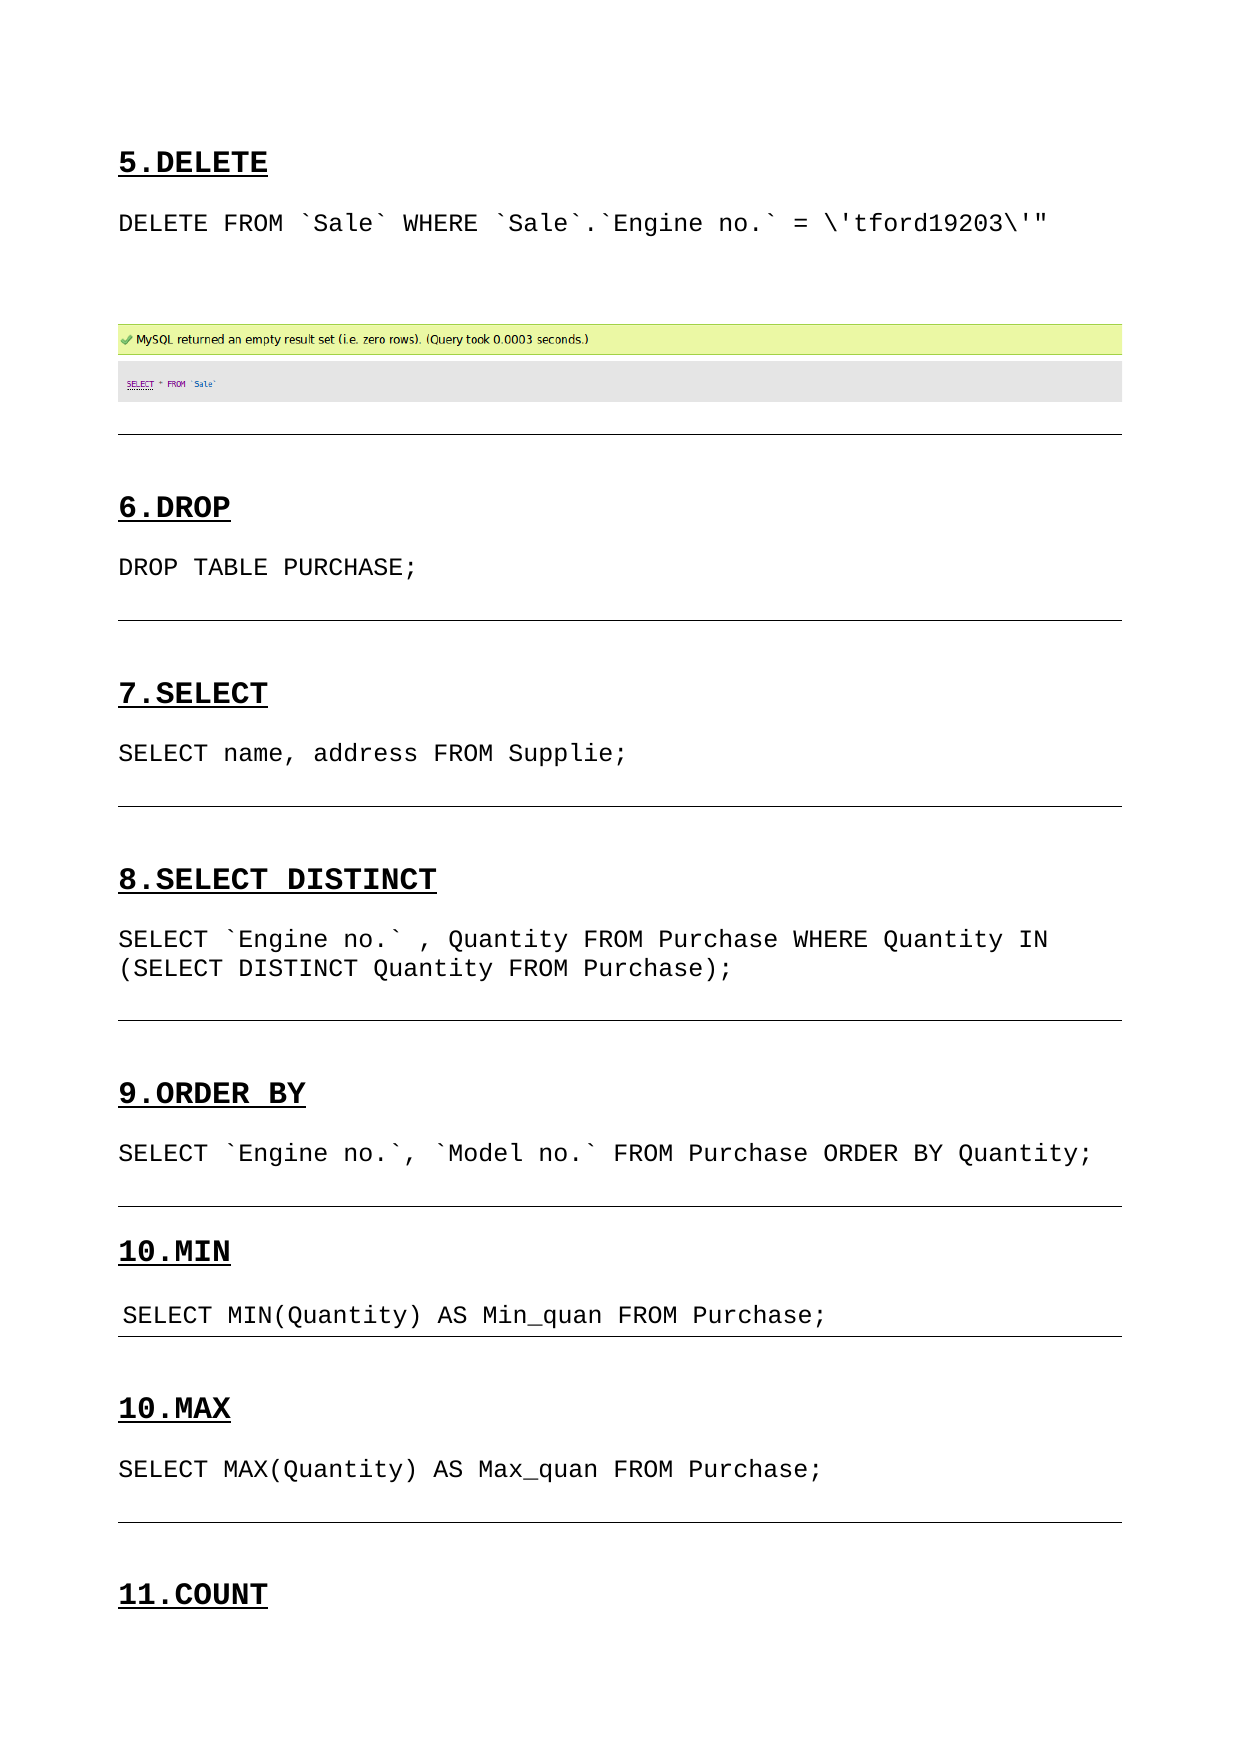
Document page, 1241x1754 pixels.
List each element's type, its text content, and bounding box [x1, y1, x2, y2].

text DELETE FROM `Sale` WHERE `Sale`.`Engine no.` = \'tford19203\'" [118, 210, 1122, 238]
text 9.ORDER BY [118, 1077, 1122, 1113]
text 5.DELETE [118, 146, 1122, 182]
text SELECT `Engine no.`, `Model no.` FROM Purchase ORDER BY Quantity; [118, 1141, 1122, 1169]
text 10.MAX [118, 1392, 1122, 1428]
text 11.COUNT [118, 1578, 1122, 1614]
text 7.SELECT [118, 677, 1122, 712]
text 10.MIN [118, 1235, 1122, 1270]
text SELECT MAX(Quantity) AS Max_quan FROM Purchase; [118, 1456, 1122, 1484]
text DROP TABLE PURCHASE; [118, 555, 1122, 583]
text 6.DROP [118, 491, 1122, 527]
text SELECT name, address FROM Supplie; [118, 741, 1122, 769]
text SELECT MIN(Quantity) AS Min_quan FROM Purchase; [118, 1299, 1122, 1336]
picture [118, 324, 1123, 402]
text 8.SELECT DISTINCT [118, 863, 1122, 898]
text SELECT `Engine no.` , Quantity FROM Purchase WHERE Quantity IN (SELECT DISTINCT Quantity FROM Purchase); [118, 927, 1122, 983]
